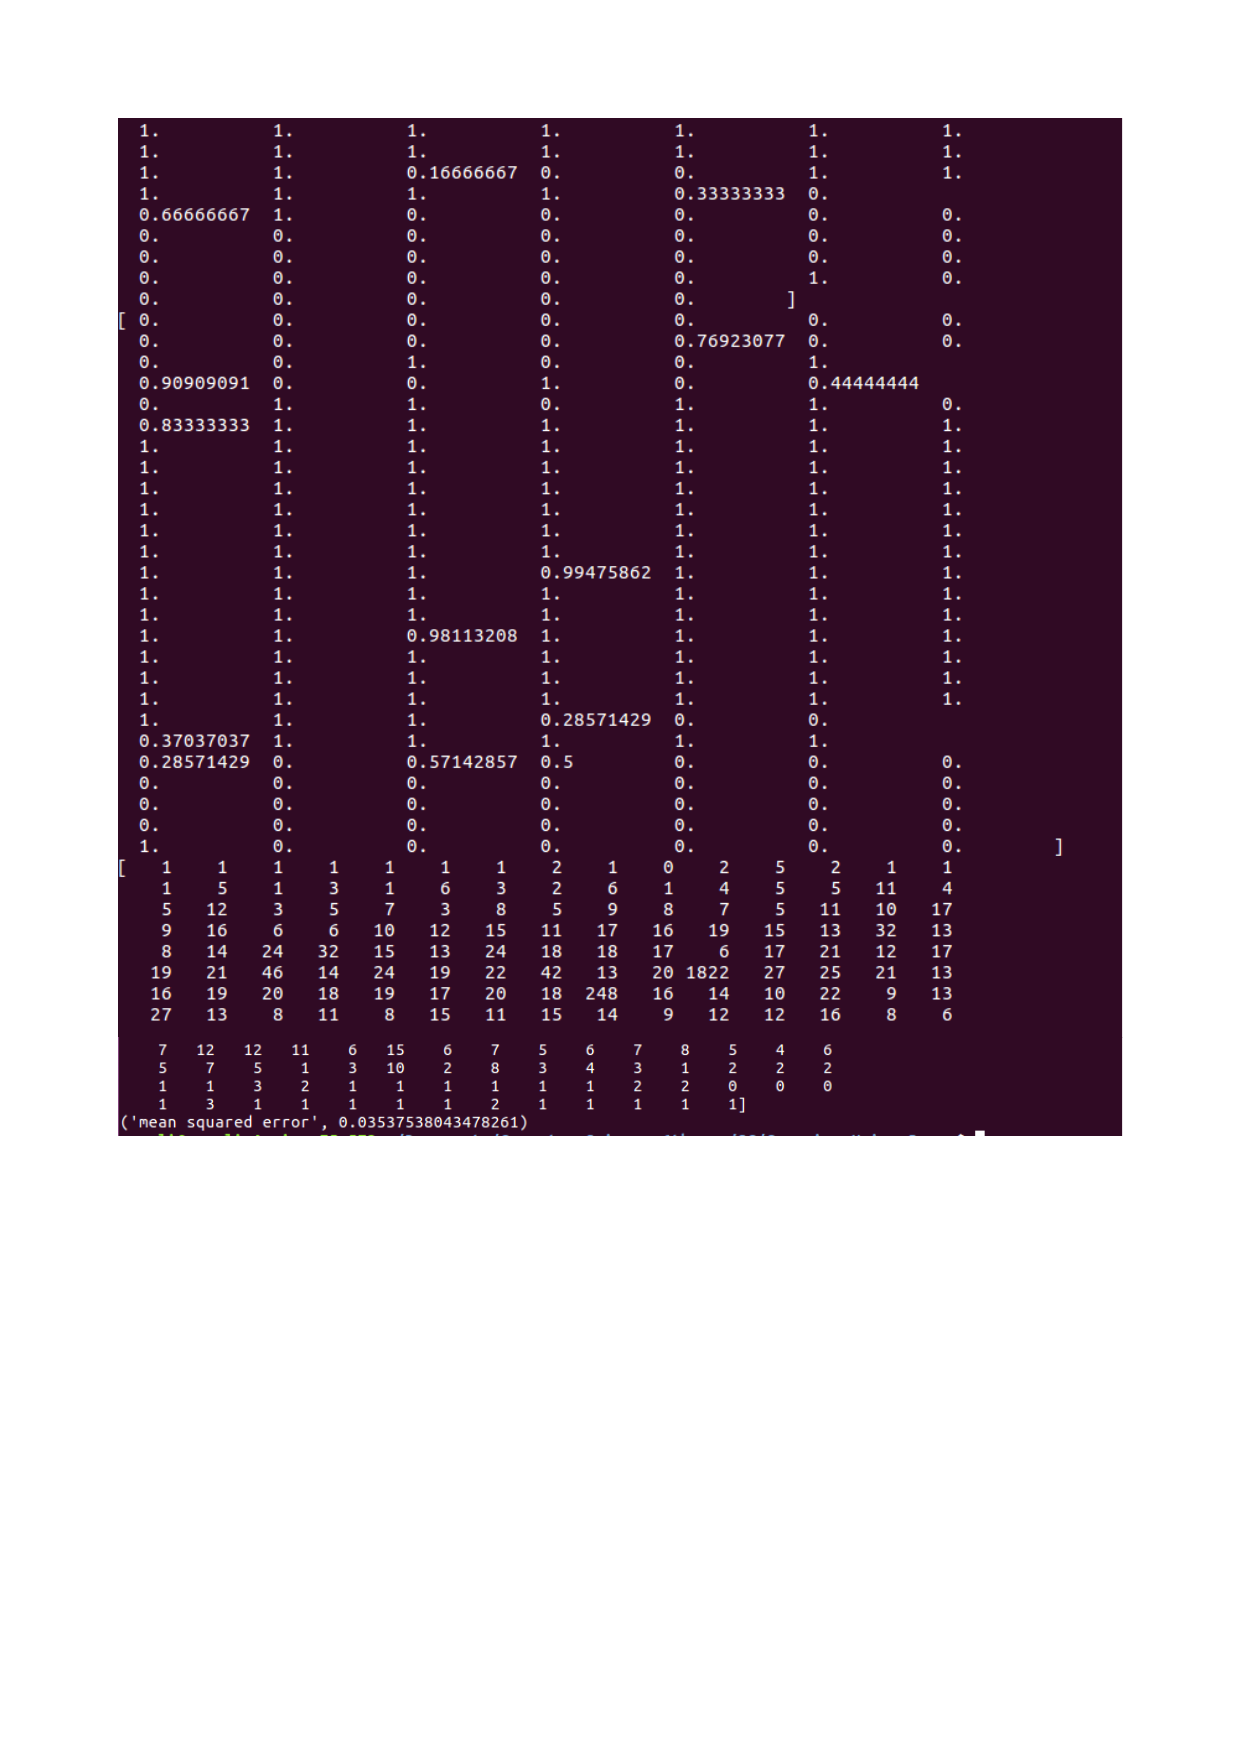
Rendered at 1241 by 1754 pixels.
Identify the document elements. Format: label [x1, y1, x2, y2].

picture [118, 118, 1123, 1136]
